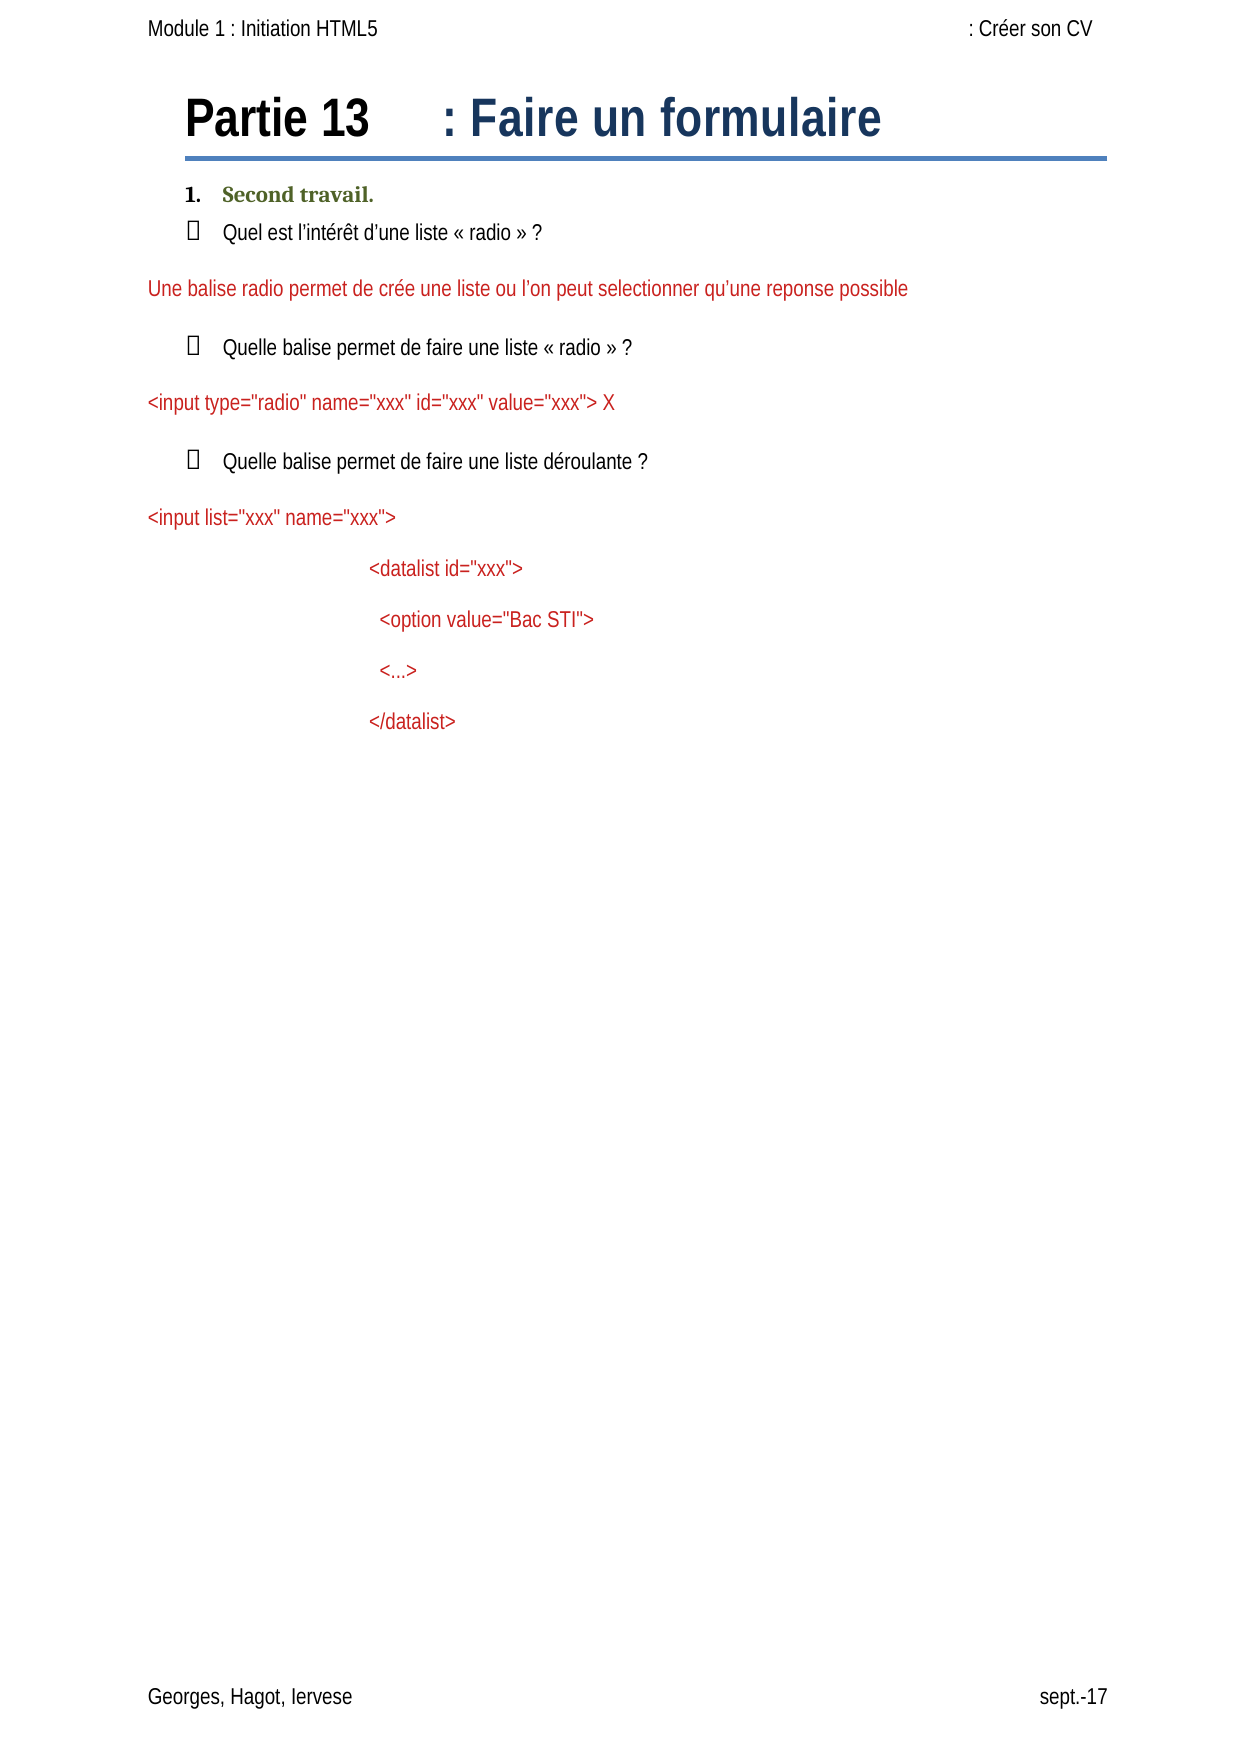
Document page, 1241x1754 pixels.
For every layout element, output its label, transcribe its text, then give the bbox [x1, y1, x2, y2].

text <input type="radio" name="xxx" id="xxx" value="xxx"> X [148, 389, 1107, 416]
text </datalist> [148, 708, 1107, 734]
list Quelle balise permet de faire une liste déroulante ? [185, 440, 1107, 477]
text <...> [148, 657, 1107, 683]
text <datalist id="xxx"> [148, 554, 1107, 581]
list Quelle balise permet de faire une liste « radio » ? [185, 326, 1107, 363]
subtitle : Faire un formulaire [185, 85, 1107, 156]
subtitle Second travail. [185, 181, 1107, 208]
list Quel est l’intérêt d’une liste « radio » ? [185, 212, 1107, 248]
text <option value="Bac STI"> [148, 606, 1107, 632]
text <input list="xxx" name="xxx"> [148, 503, 1107, 530]
text Une balise radio permet de crée une liste ou l’on peut selectionner qu’une reponse possible [148, 275, 1107, 301]
